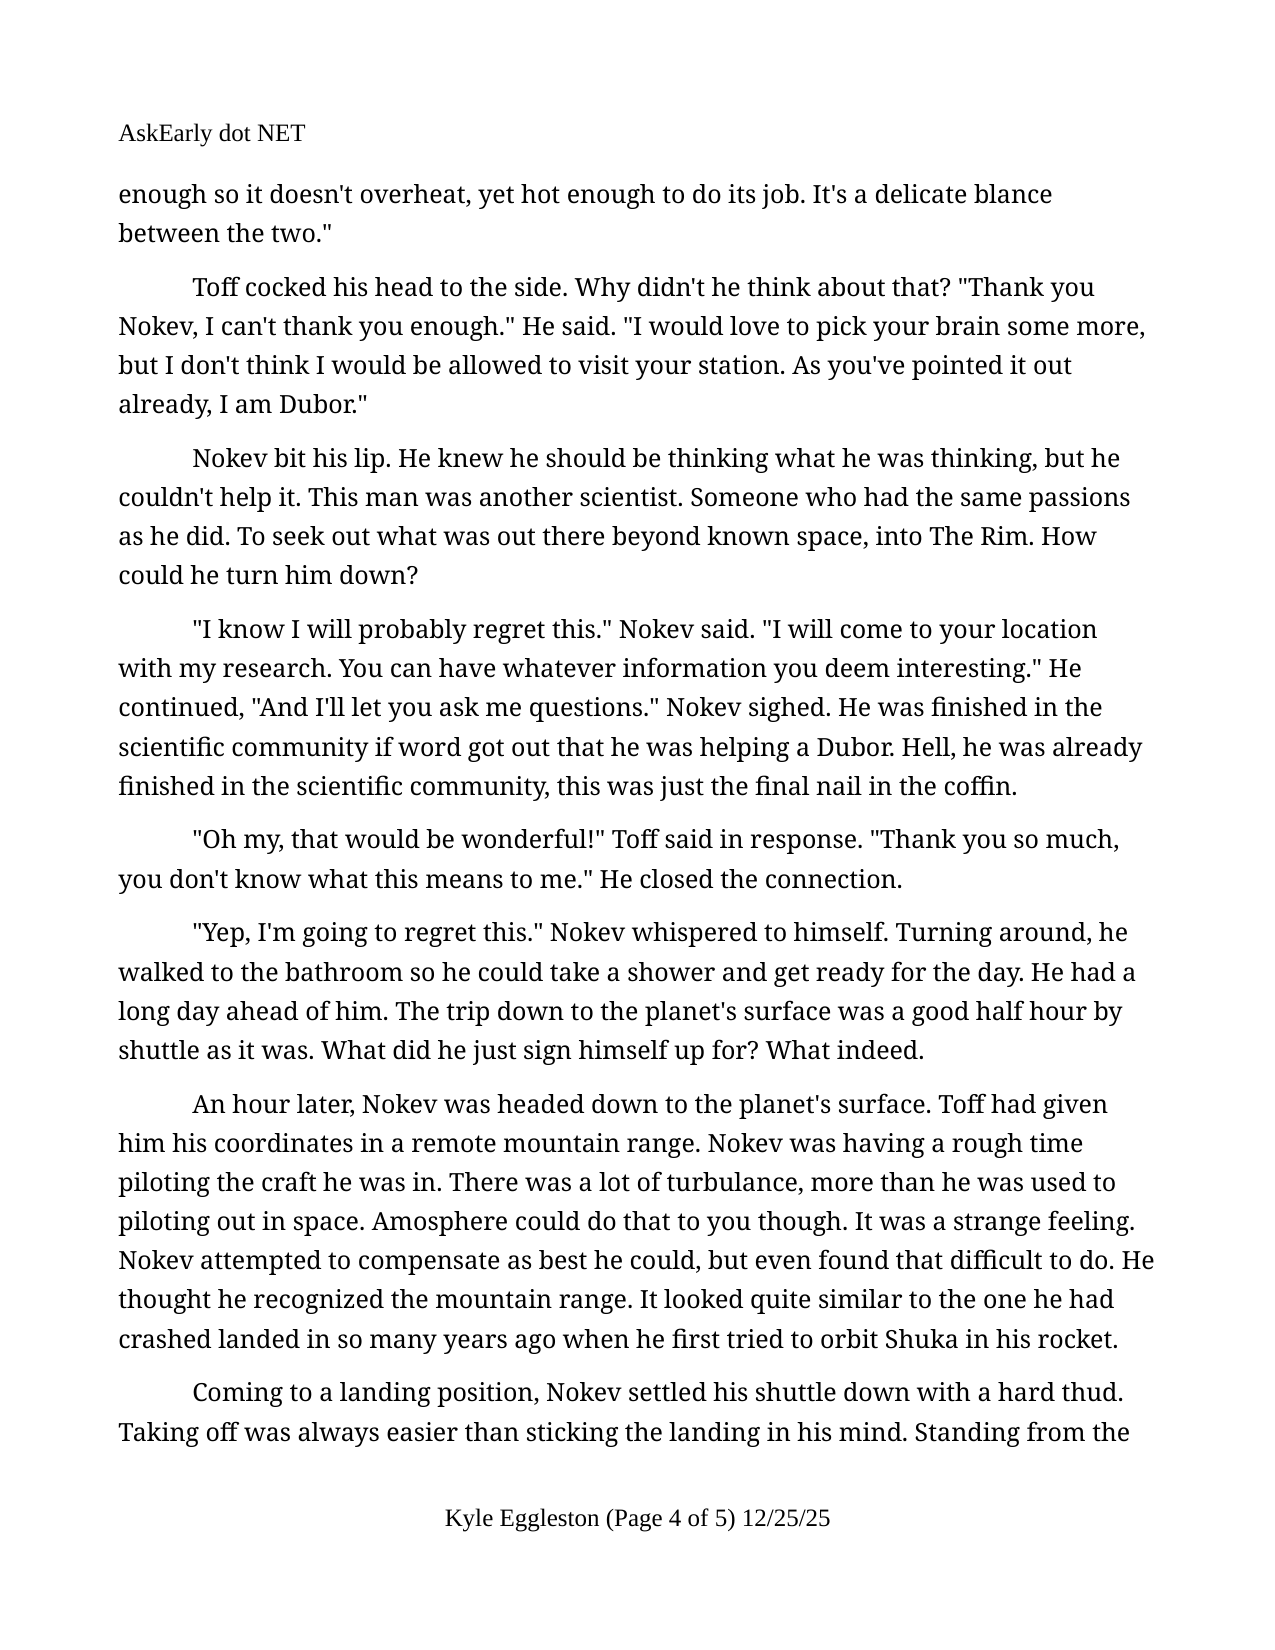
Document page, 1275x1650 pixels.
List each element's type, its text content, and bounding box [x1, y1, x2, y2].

text An hour later, Nokev was headed down to the planet's surface. Toff had given him his coordinates in a remote mountain range. Nokev was having a rough time piloting the craft he was in. There was a lot of turbulance, more than he was used to piloting out in space. Amosphere could do that to you though. It was a strange feeling. Nokev attempted to compensate as best he could, but even found that difficult to do. He thought he recognized the mountain range. It looked quite similar to the one he had crashed landed in so many years ago when he first tried to orbit Shuka in his rocket. [118, 1086, 1157, 1355]
text Toff cocked his head to the side. Why didn't he think about that? "Thank you Nokev, I can't thank you enough." He said. "I would love to pick your brain some more, but I don't think I would be allowed to visit your station. As you've pointed it out already, I am Dubor." [118, 269, 1157, 421]
text Coming to a landing position, Nokev settled his shuttle down with a hard thud. Taking off was always easier than sticking the landing in his mind. Standing from the [118, 1375, 1157, 1448]
text enough so it doesn't overheat, yet hot enough to do its job. It's a delicate blance between the two." [118, 176, 1157, 249]
text "Oh my, that would be wonderful!" Toff said in response. "Thank you so much, you don't know what this means to me." He closed the connection. [118, 822, 1157, 895]
text "Yep, I'm going to regret this." Nokev whispered to himself. Turning around, he walked to the bathroom so he could take a shower and get ready for the day. He had a long day ahead of him. The trip down to the planet's surface was a good half hour by shuttle as it was. What did he just sign himself up for? What indeed. [118, 915, 1157, 1067]
text "I know I will probably regret this." Nokev said. "I will come to your location with my research. You can have whatever information you deem interesting." He continued, "And I'll let you ask me questions." Nokev sighed. He was finished in the scientific community if word got out that he was helping a Dubor. Hell, he was already finished in the scientific community, this was just the final nail in the coffin. [118, 612, 1157, 802]
text Nokev bit his lip. He knew he should be thinking what he was thinking, but he couldn't help it. This man was another scientist. Someone who had the same passions as he did. To seek out what was out there beyond known space, into The Rim. How could he turn him down? [118, 441, 1157, 592]
